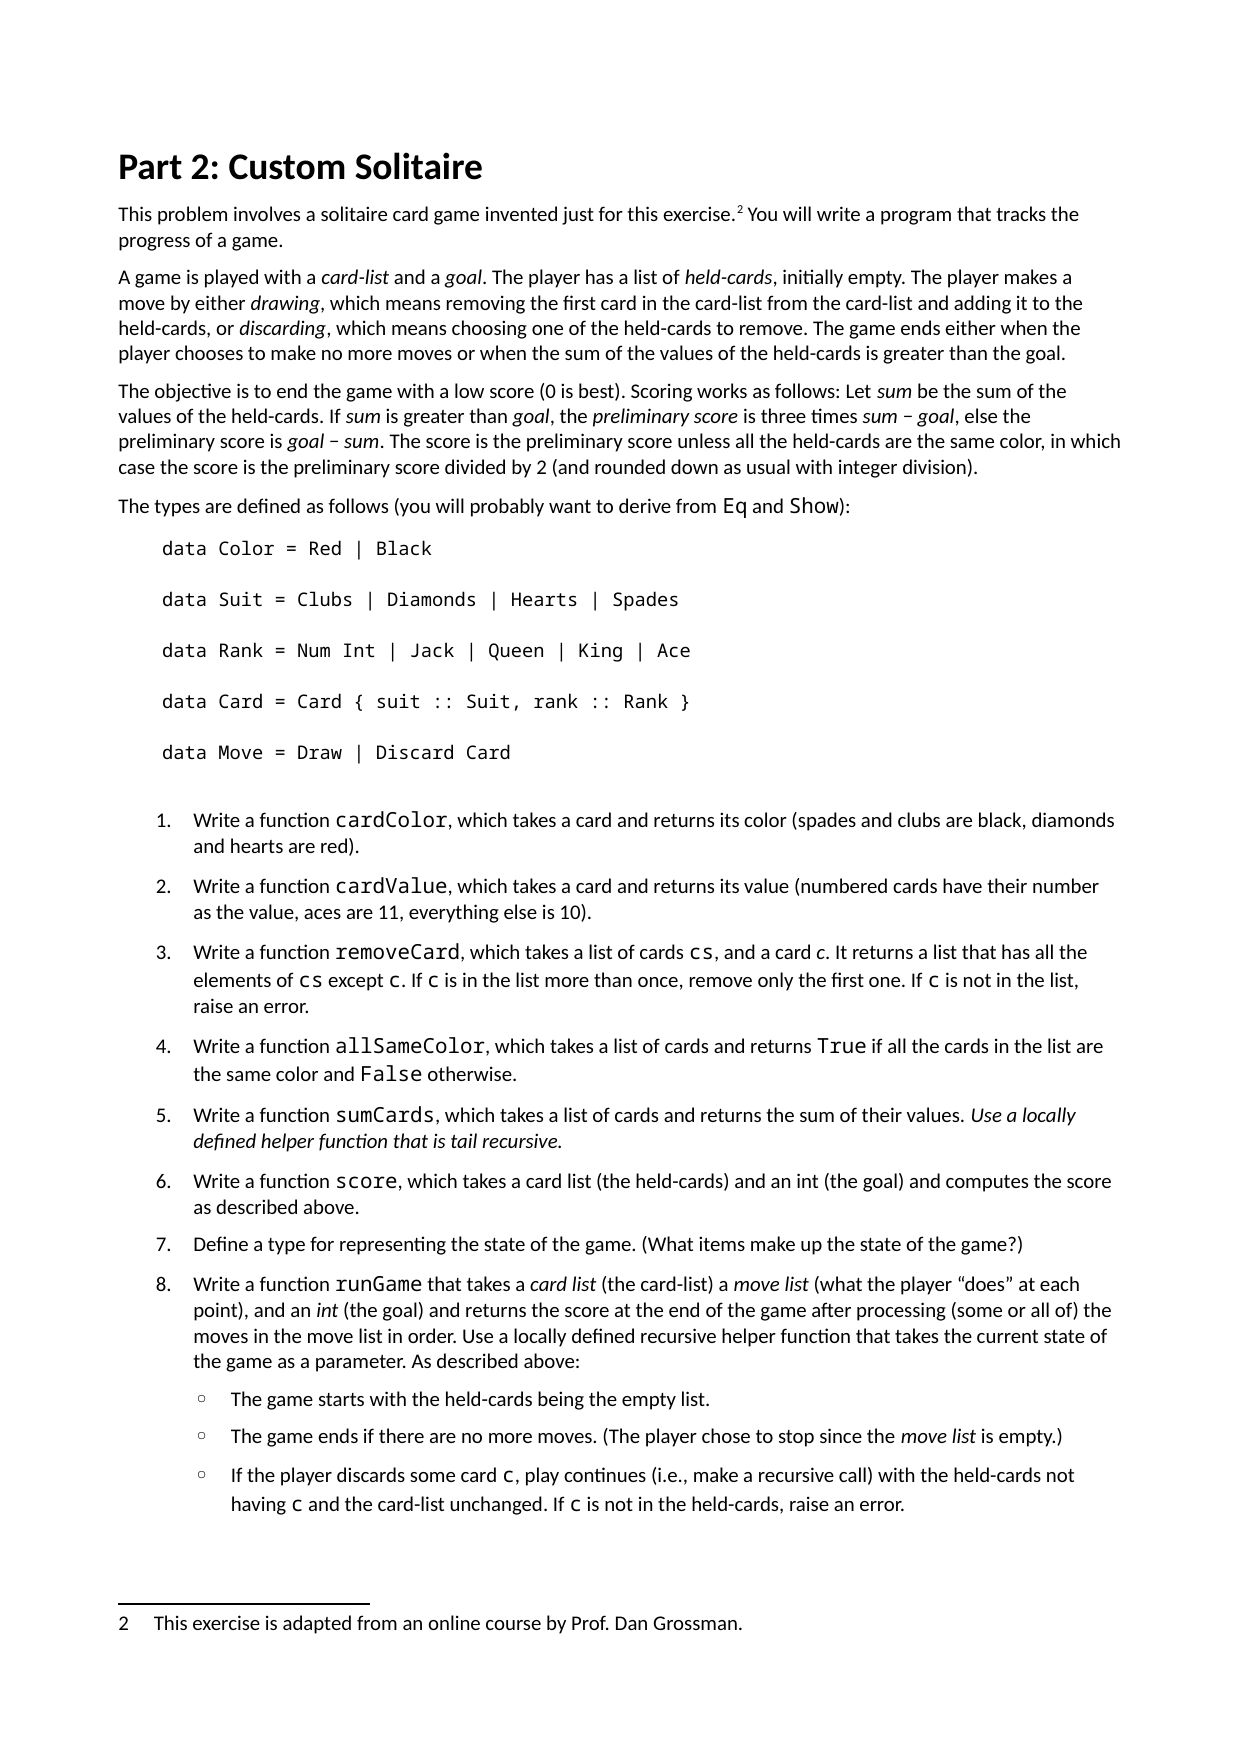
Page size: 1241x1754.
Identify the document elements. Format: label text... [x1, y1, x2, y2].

text This exercise is adapted from an online course by Prof. Dan Grossman. [118, 1610, 1122, 1636]
list Write a function cardColor, which takes a card and returns its color (spades and clubs are black, diamonds and hearts are red). [156, 805, 1122, 859]
list If the player discards some card c, play continues (i.e., make a recursive call) with the held-cards not having c and the card-list unchanged. If c is not in the held-cards, raise an error. [193, 1461, 1122, 1517]
list The game ends if there are no more moves. (The player chose to stop since the move list is empty.) [193, 1423, 1122, 1448]
list Write a function sumCards, which takes a list of cards and returns the sum of their values. Use a locally defined helper function that is tail recursive. [156, 1100, 1122, 1154]
list Write a function runGame that takes a card list (the card-list) a move list (what the player “does” at each point), and an int (the goal) and returns the score at the end of the game after processing (some or all of) the moves in the move list in order. Use a locally defined recursive helper function that takes the current state of the game as a parameter. As described above: [156, 1269, 1122, 1374]
subtitle Part 2: Custom Solitaire [118, 143, 1122, 189]
text data Color = Red | Black data Suit = Clubs | Diamonds | Hearts | Spades data Rank = Num Int | Jack | Queen | King | Ace data Card = Card { suit :: Suit, rank :: Rank } data Move = Draw | Discard Card [162, 535, 1122, 790]
text The types are defined as follows (you will probably want to derive from Eq and Show): [118, 492, 1122, 520]
text The objective is to end the game with a low score (0 is best). Scoring works as follows: Let sum be the sum of the values of the held-cards. If sum is greater than goal, the preliminary score is three times sum − goal, else the preliminary score is goal − sum. The score is the preliminary score unless all the held-cards are the same color, in which case the score is the preliminary score divided by 2 (and rounded down as usual with integer division). [118, 378, 1122, 479]
text This problem involves a solitaire card game invented just for this exercise. You will write a program that tracks the progress of a game. [118, 201, 1122, 252]
list Define a type for representing the state of the game. (What items make up the state of the game?) [156, 1232, 1122, 1257]
list Write a function removeCard, which takes a list of cards cs, and a card c. It returns a list that has all the elements of cs except c. If c is in the list more than once, remove only the first one. If c is not in the list, raise an error. [156, 937, 1122, 1019]
list Write a function cardValue, which takes a card and returns its value (numbered cards have their number as the value, aces are 11, everything else is 10). [156, 871, 1122, 925]
list The game starts with the held-cards being the empty list. [193, 1386, 1122, 1411]
list Write a function allSameColor, which takes a list of cards and returns True if all the cards in the list are the same color and False otherwise. [156, 1031, 1122, 1088]
text A game is played with a card-list and a goal. The player has a list of held-cards, initially empty. The player makes a move by either drawing, which means removing the first card in the card-list from the card-list and adding it to the held-cards, or discarding, which means choosing one of the held-cards to remove. The game ends either when the player chooses to make no more moves or when the sum of the values of the held-cards is greater than the goal. [118, 264, 1122, 366]
list Write a function score, which takes a card list (the held-cards) and an int (the goal) and computes the score as described above. [156, 1166, 1122, 1220]
